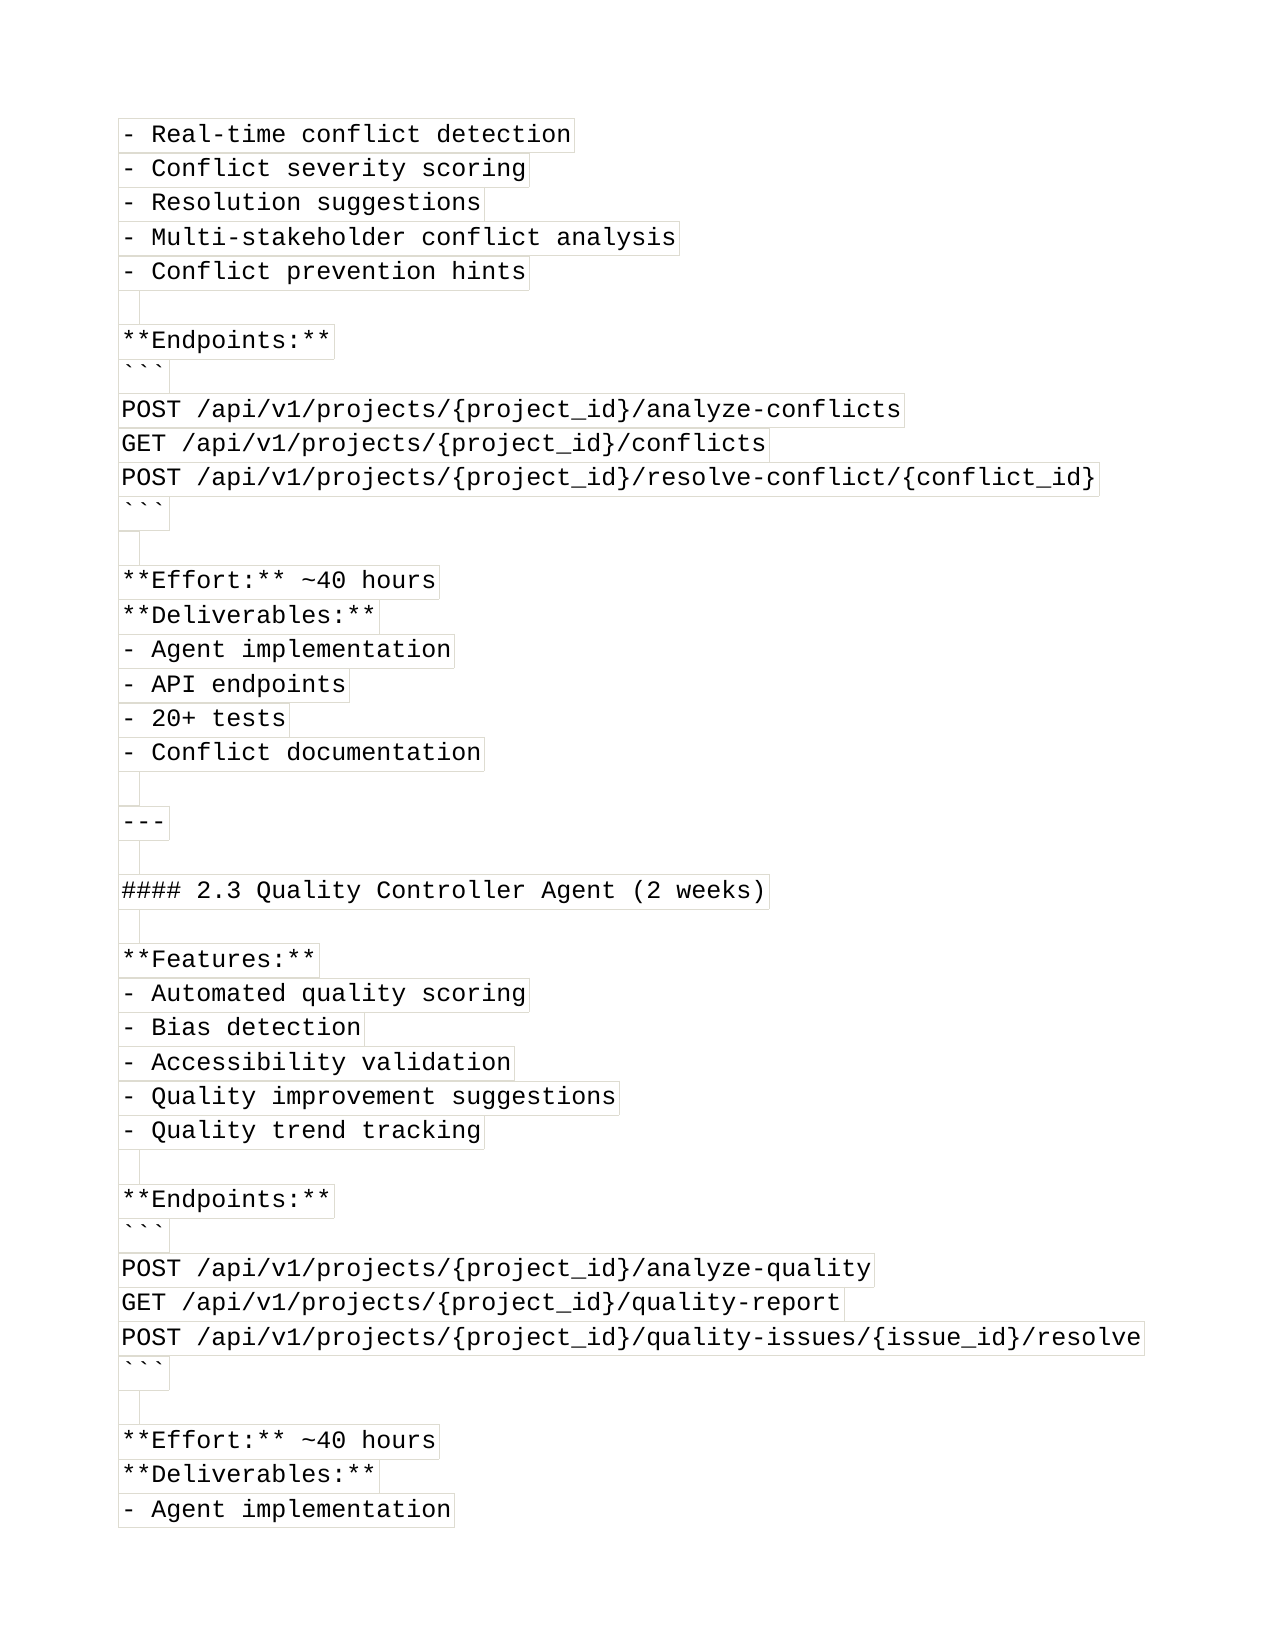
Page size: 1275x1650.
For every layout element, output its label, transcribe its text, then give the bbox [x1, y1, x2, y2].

text --- [119, 807, 169, 840]
text [170, 359, 1157, 393]
text [680, 221, 1157, 256]
text #### 2.3 Quality Controller Agent (2 weeks) [119, 875, 769, 909]
text [380, 599, 1157, 634]
text [905, 393, 1157, 427]
text [320, 943, 1157, 977]
text [380, 1459, 1157, 1493]
text [335, 324, 1157, 359]
text [620, 1081, 1157, 1115]
text [440, 1424, 1157, 1459]
text - Agent implementation [119, 635, 454, 668]
text - Conflict prevention hints [119, 257, 529, 290]
text - Quality trend tracking [119, 1116, 484, 1149]
text **Deliverables:** [119, 600, 379, 634]
text [485, 1115, 1157, 1149]
text [845, 1287, 1157, 1321]
text [770, 874, 1157, 909]
text - Bias detection [119, 1013, 364, 1046]
text - Quality improvement suggestions [119, 1082, 619, 1115]
text - Conflict documentation [119, 738, 484, 771]
text - API endpoints [119, 669, 349, 702]
text - Resolution suggestions [119, 188, 484, 221]
text GET /api/v1/projects/{project_id}/conflicts [119, 429, 769, 462]
text [170, 1356, 1157, 1390]
text POST /api/v1/projects/{project_id}/quality-issues/{issue_id}/resolve [119, 1322, 1144, 1355]
text [1100, 462, 1157, 496]
text **Effort:** ~40 hours [119, 566, 439, 599]
text [455, 1493, 1157, 1527]
text --- [170, 806, 1157, 840]
text [170, 496, 1157, 531]
text POST /api/v1/projects/{project_id}/resolve-conflict/{conflict_id} [119, 463, 1099, 496]
text [440, 565, 1157, 599]
text [335, 1184, 1157, 1218]
text **Effort:** ~40 hours [119, 1425, 439, 1459]
text - Agent implementation [119, 1494, 454, 1527]
text POST /api/v1/projects/{project_id}/analyze-quality [119, 1254, 874, 1287]
text GET /api/v1/projects/{project_id}/quality-report [119, 1288, 844, 1321]
text [530, 977, 1157, 1012]
text **Endpoints:** [119, 325, 334, 359]
text [515, 1046, 1157, 1081]
text [350, 668, 1157, 702]
text ``` [119, 1219, 169, 1252]
text - 20+ tests [119, 704, 289, 737]
text - Multi-stakeholder conflict analysis [119, 222, 679, 255]
text [365, 1012, 1157, 1046]
text **Features:** [119, 944, 319, 977]
text ``` [119, 1357, 169, 1390]
text - Real-time conflict detection [119, 119, 574, 152]
text **Deliverables:** [119, 1460, 379, 1493]
text - Accessibility validation [119, 1047, 514, 1080]
text - Conflict severity scoring [119, 154, 529, 187]
text ``` [119, 360, 169, 393]
text [530, 152, 1157, 187]
text [875, 1252, 1157, 1287]
text **Endpoints:** [119, 1185, 334, 1218]
text [485, 187, 1157, 221]
text ``` [119, 497, 169, 530]
text POST /api/v1/projects/{project_id}/analyze-conflicts [119, 394, 904, 427]
text [170, 1218, 1157, 1252]
text [290, 702, 1157, 737]
text [575, 118, 1157, 152]
text [485, 737, 1157, 771]
text [530, 256, 1157, 290]
text - Automated quality scoring [119, 979, 529, 1012]
text [455, 634, 1157, 668]
text [770, 427, 1157, 462]
